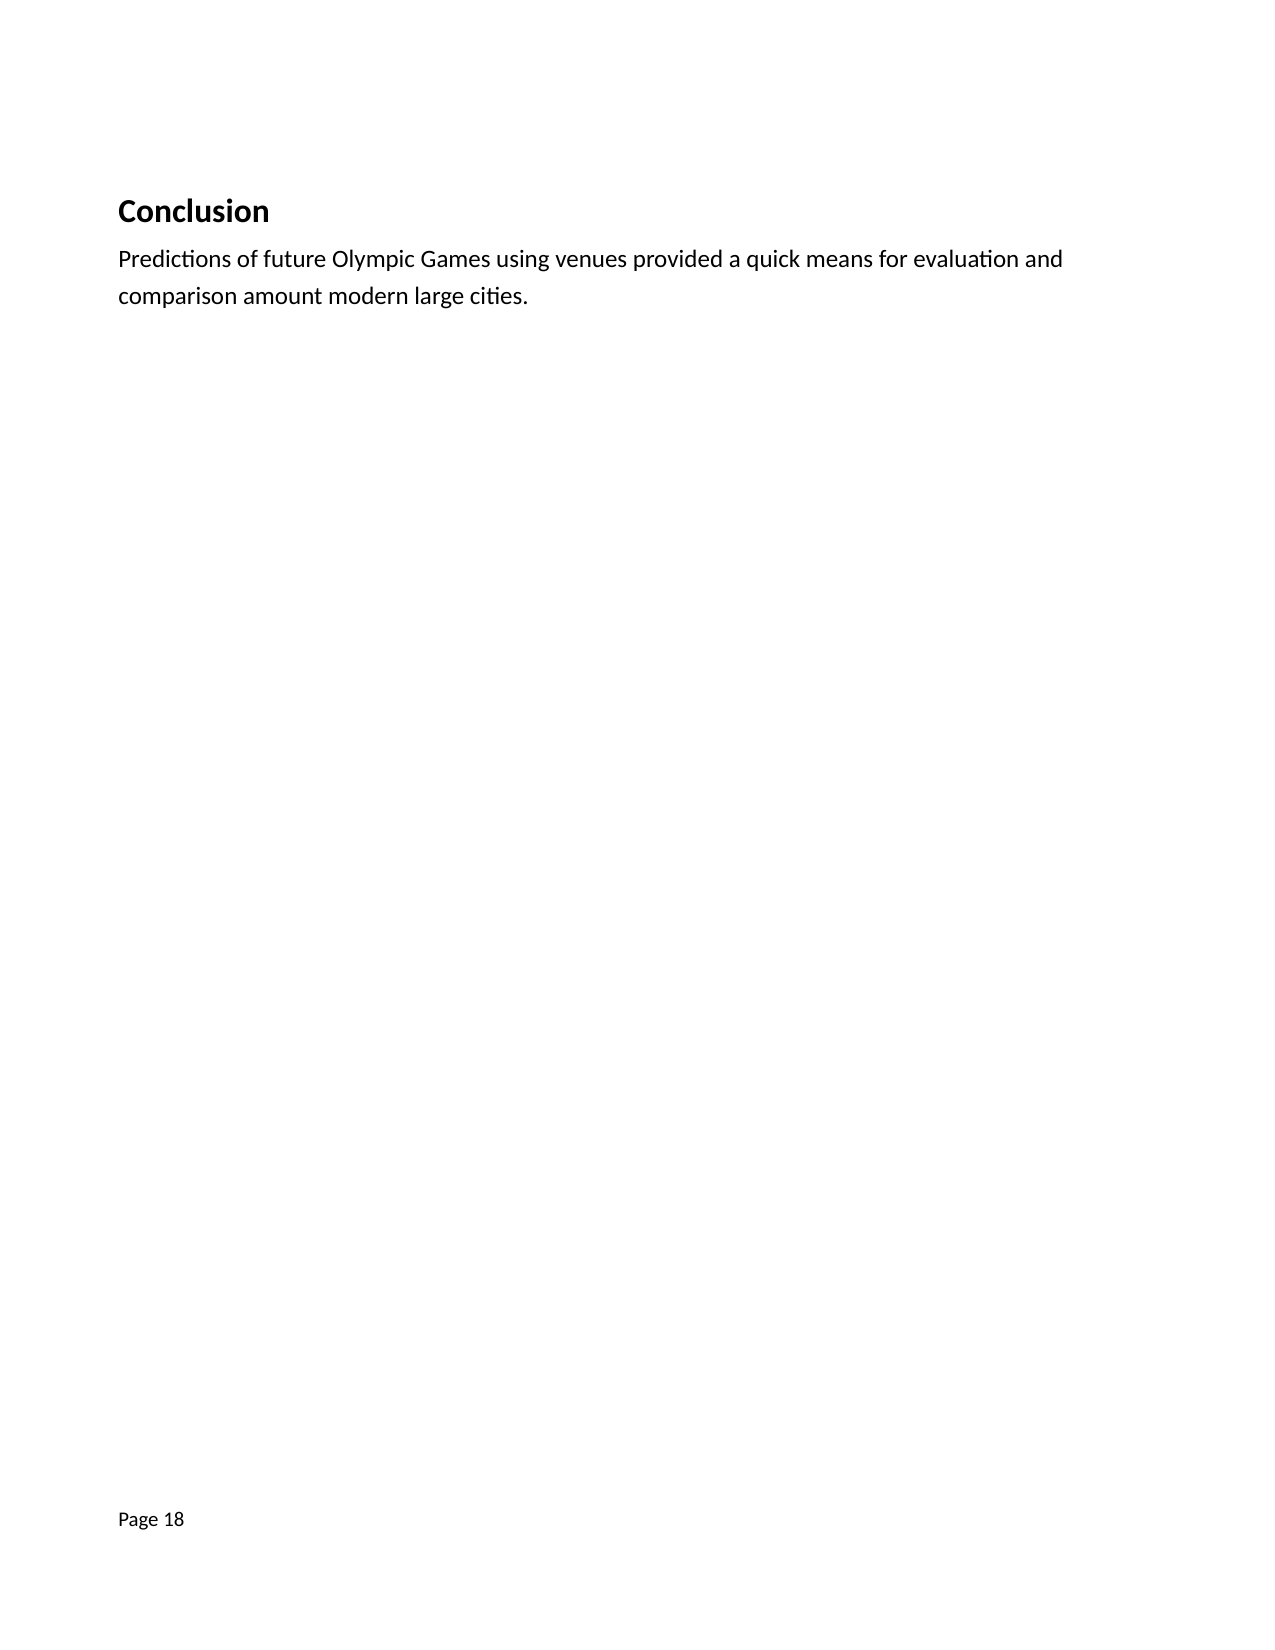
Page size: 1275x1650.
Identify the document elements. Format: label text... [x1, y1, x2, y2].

text Predictions of future Olympic Games using venues provided a quick means for evaluation and comparison amount modern large cities. [118, 243, 1157, 311]
subtitle Conclusion [118, 190, 1157, 231]
